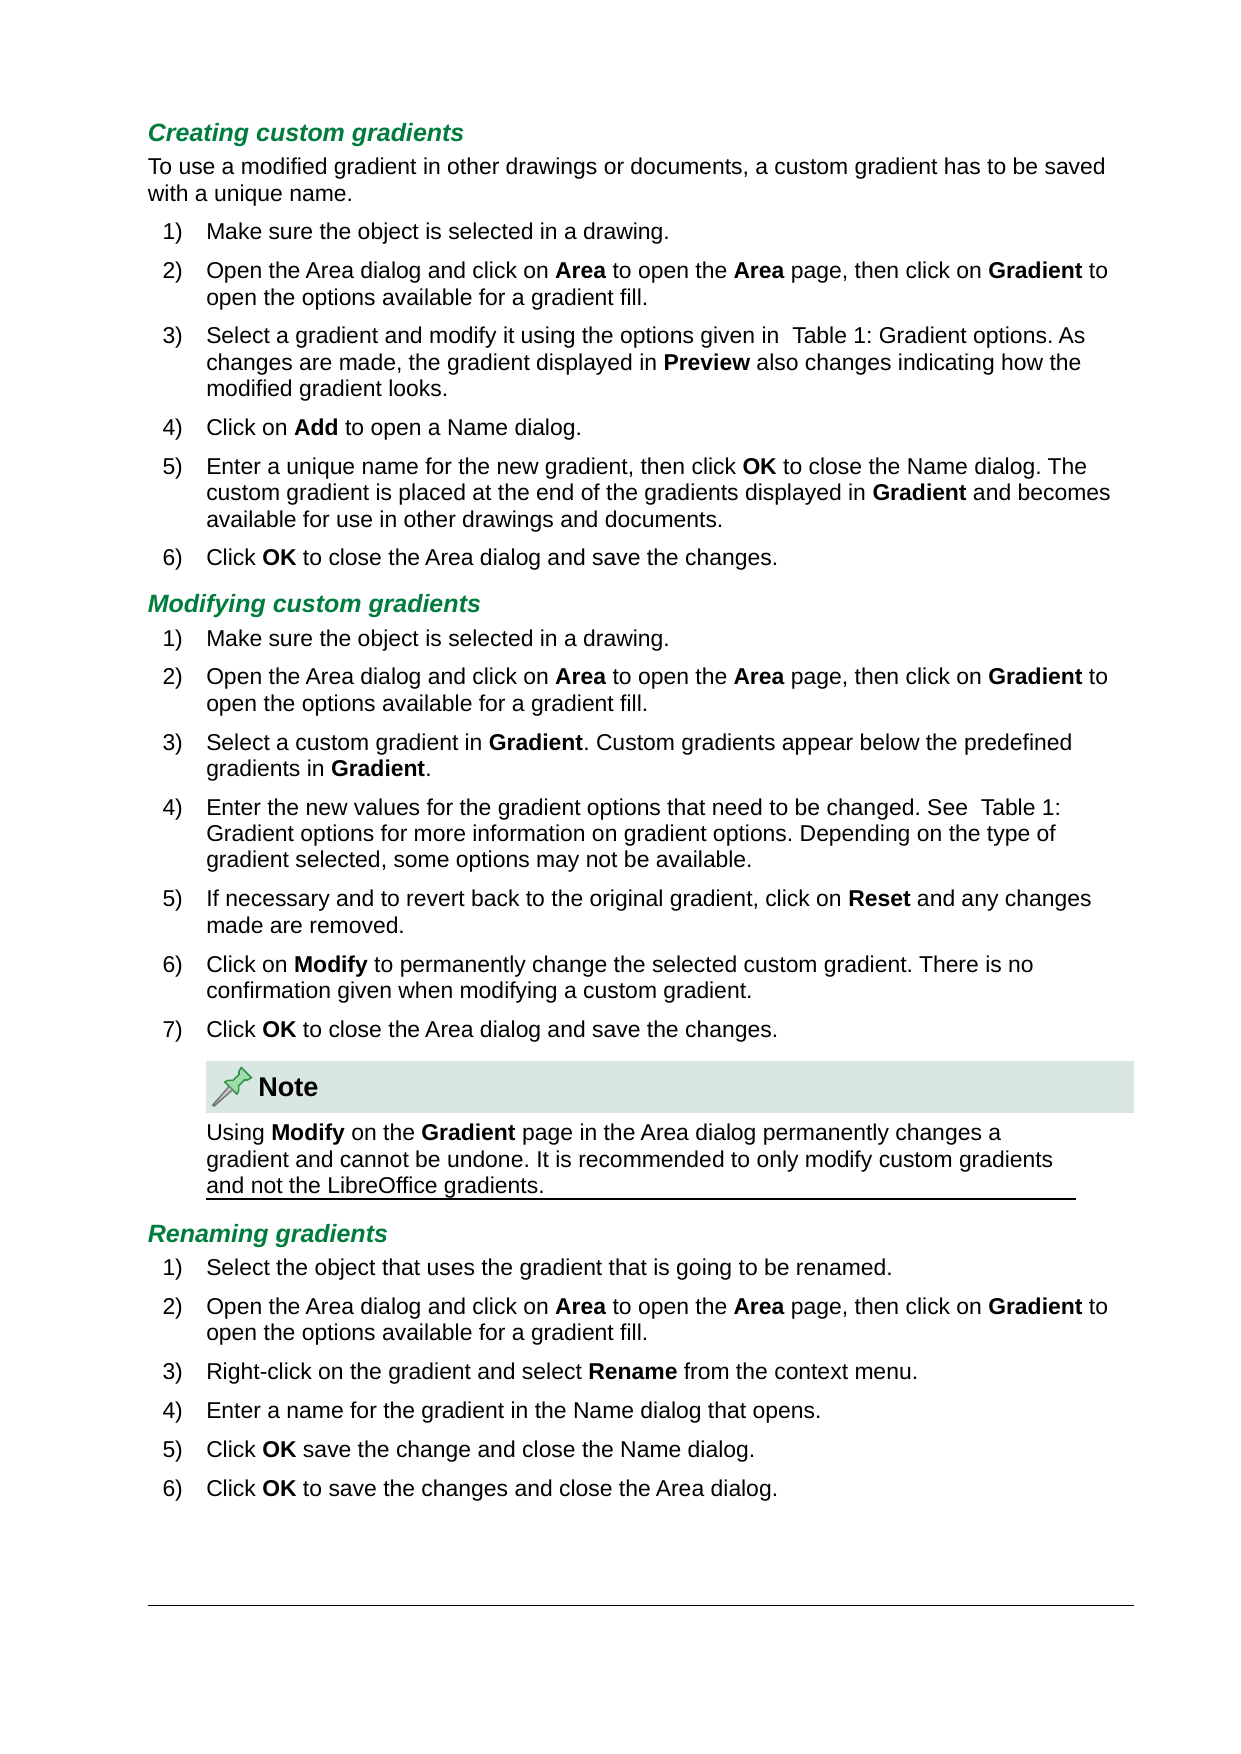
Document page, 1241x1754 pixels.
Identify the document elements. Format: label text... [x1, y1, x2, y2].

list Click OK to close the Area dialog and save the changes. [162, 544, 1134, 571]
list Select a custom gradient in Gradient. Custom gradients appear below the predefined gradients in Gradient. [162, 728, 1134, 781]
list Right-click on the gradient and select Rename from the context menu. [162, 1358, 1134, 1384]
list Click OK save the change and close the Name dialog. [162, 1436, 1134, 1462]
list Enter the new values for the gradient options that need to be changed. See Table 1: Gradient options for more information on gradient options. Depending on the type of gradient selected, some options may not be available. [162, 794, 1134, 873]
list Click on Add to open a Name dialog. [162, 414, 1134, 440]
list Enter a unique name for the new gradient, then click OK to close the Name dialog. The custom gradient is placed at the end of the gradients displayed in Gradient and becomes available for use in other drawings and documents. [162, 453, 1134, 532]
list Click OK to close the Area dialog and save the changes. [162, 1016, 1134, 1042]
list Make sure the object is selected in a drawing. [162, 218, 1134, 245]
list Make sure the object is selected in a drawing. [162, 624, 1134, 651]
subtitle Modifying custom gradients [148, 589, 1134, 618]
list Select the object that uses the gradient that is going to be renamed. [162, 1254, 1134, 1280]
subtitle Note [206, 1061, 1134, 1113]
subtitle Renaming gradients [148, 1219, 1134, 1248]
list Click OK to save the changes and close the Area dialog. [162, 1475, 1134, 1501]
list Click on Modify to permanently change the selected custom gradient. There is no confirmation given when modifying a custom gradient. [162, 951, 1134, 1003]
list Open the Area dialog and click on Area to open the Area page, then click on Gradient to open the options available for a gradient fill. [162, 257, 1134, 310]
list Enter a name for the gradient in the Name dialog that opens. [162, 1397, 1134, 1423]
subtitle Creating custom gradients [148, 118, 1134, 147]
list Open the Area dialog and click on Area to open the Area page, then click on Gradient to open the options available for a gradient fill. [162, 1293, 1134, 1346]
text To use a modified gradient in other drawings or documents, a custom gradient has to be saved with a unique name. [148, 153, 1134, 206]
list If necessary and to revert back to the original gradient, click on Reset and any changes made are removed. [162, 885, 1134, 938]
list Open the Area dialog and click on Area to open the Area page, then click on Gradient to open the options available for a gradient fill. [162, 663, 1134, 716]
text Using Modify on the Gradient page in the Area dialog permanently changes a gradient and cannot be undone. It is recommended to only modify custom gradients and not the LibreOffice gradients. [206, 1119, 1076, 1198]
list Select a gradient and modify it using the options given in Table 1: Gradient options. As changes are made, the gradient displayed in Preview also changes indicating how the modified gradient looks. [162, 322, 1134, 401]
